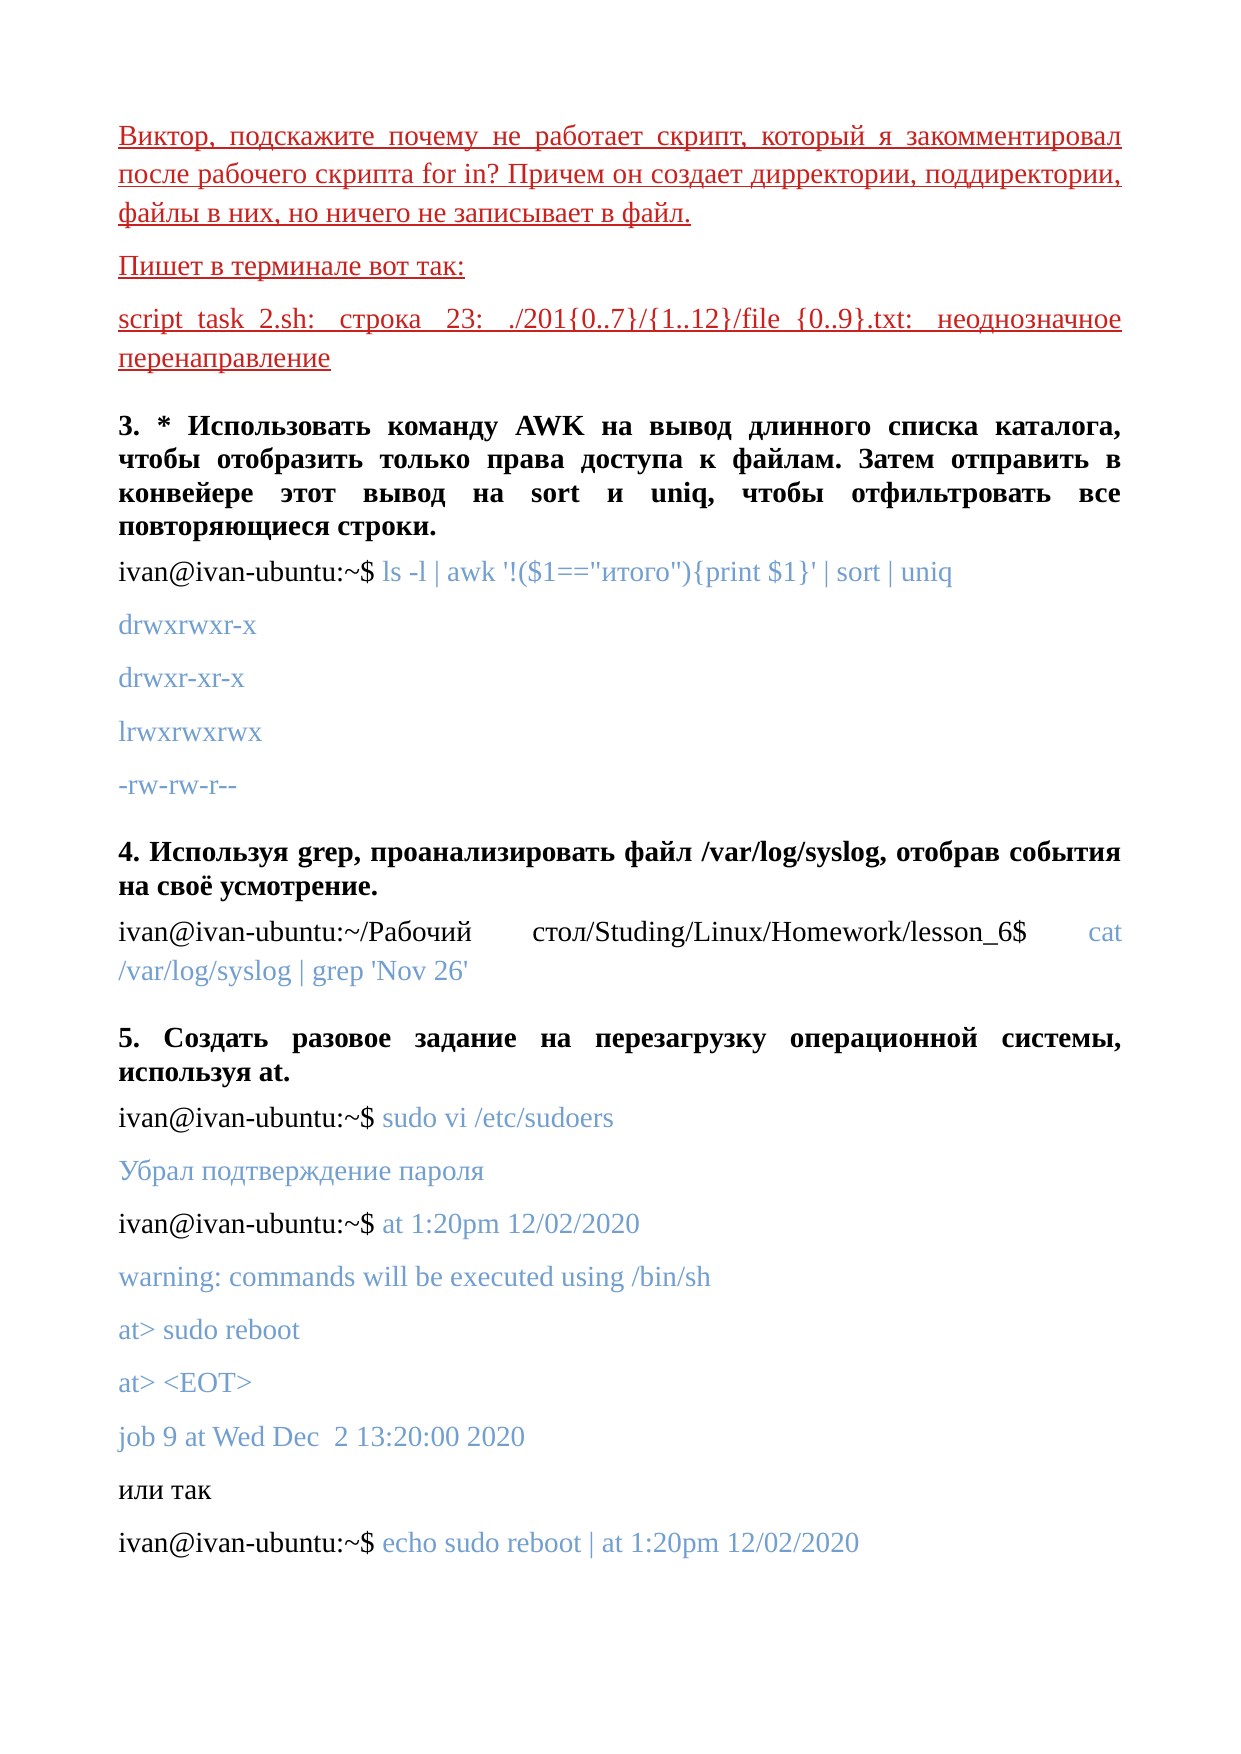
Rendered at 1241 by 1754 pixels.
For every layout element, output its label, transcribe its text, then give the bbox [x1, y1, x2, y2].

text перенаправление [118, 332, 1122, 373]
text drwxrwxr-x [118, 607, 1122, 641]
text lrwxrwxrwx [118, 714, 1122, 747]
text ivan@ivan-ubuntu:~/Рабочий стол/Studing/Linux/Homework/lesson_6$ cat /var/log/syslog | grep 'Nov 26' [118, 914, 1122, 986]
text ivan@ivan-ubuntu:~$ at 1:20pm 12/02/2020 [118, 1206, 1122, 1240]
text ivan@ivan-ubuntu:~$ ls -l | awk '!($1=="итого"){print $1}' | sort | uniq [118, 554, 1122, 588]
text script_task_2.sh: строка 23: ./201{0..7}/{1..12}/file_{0..9}.txt: неоднозначное [118, 301, 1122, 330]
text ivan@ivan-ubuntu:~$ sudo vi /etc/sudoers [118, 1100, 1122, 1133]
subtitle 3. * Использовать команду AWK на вывод длинного списка каталога, чтобы отобразить только права доступа к файлам. Затем отправить в конвейере этот вывод на sort и uniq, чтобы отфильтровать все повторяющиеся строки. [118, 408, 1122, 542]
text job 9 at Wed Dec 2 13:20:00 2020 [118, 1419, 1122, 1452]
text ivan@ivan-ubuntu:~$ echo sudo reboot | at 1:20pm 12/02/2020 [118, 1525, 1122, 1558]
subtitle 5. Создать разовое задание на перезагрузку операционной системы, используя at. [118, 1020, 1122, 1087]
text at> <EOT> [118, 1366, 1122, 1399]
text Виктор, подскажите почему не работает скрипт, который я закомментировал [118, 118, 1122, 147]
text Убрал подтверждение пароля [118, 1153, 1122, 1187]
subtitle 4. Используя grep, проанализировать файл /var/log/syslog, отобрав события на своё усмотрение. [118, 834, 1122, 902]
text at> sudo reboot [118, 1312, 1122, 1346]
text drwxr-xr-x [118, 661, 1122, 694]
text файлы в них, но ничего не записывает в файл. [118, 187, 1122, 229]
text Пишет в терминале вот так: [118, 248, 1122, 282]
text или так [118, 1472, 1122, 1505]
text warning: commands will be executed using /bin/sh [118, 1259, 1122, 1293]
text после рабочего скрипта for in? Причем он создает дирректории, поддиректории, [118, 149, 1122, 186]
text -rw-rw-r-- [118, 767, 1122, 800]
